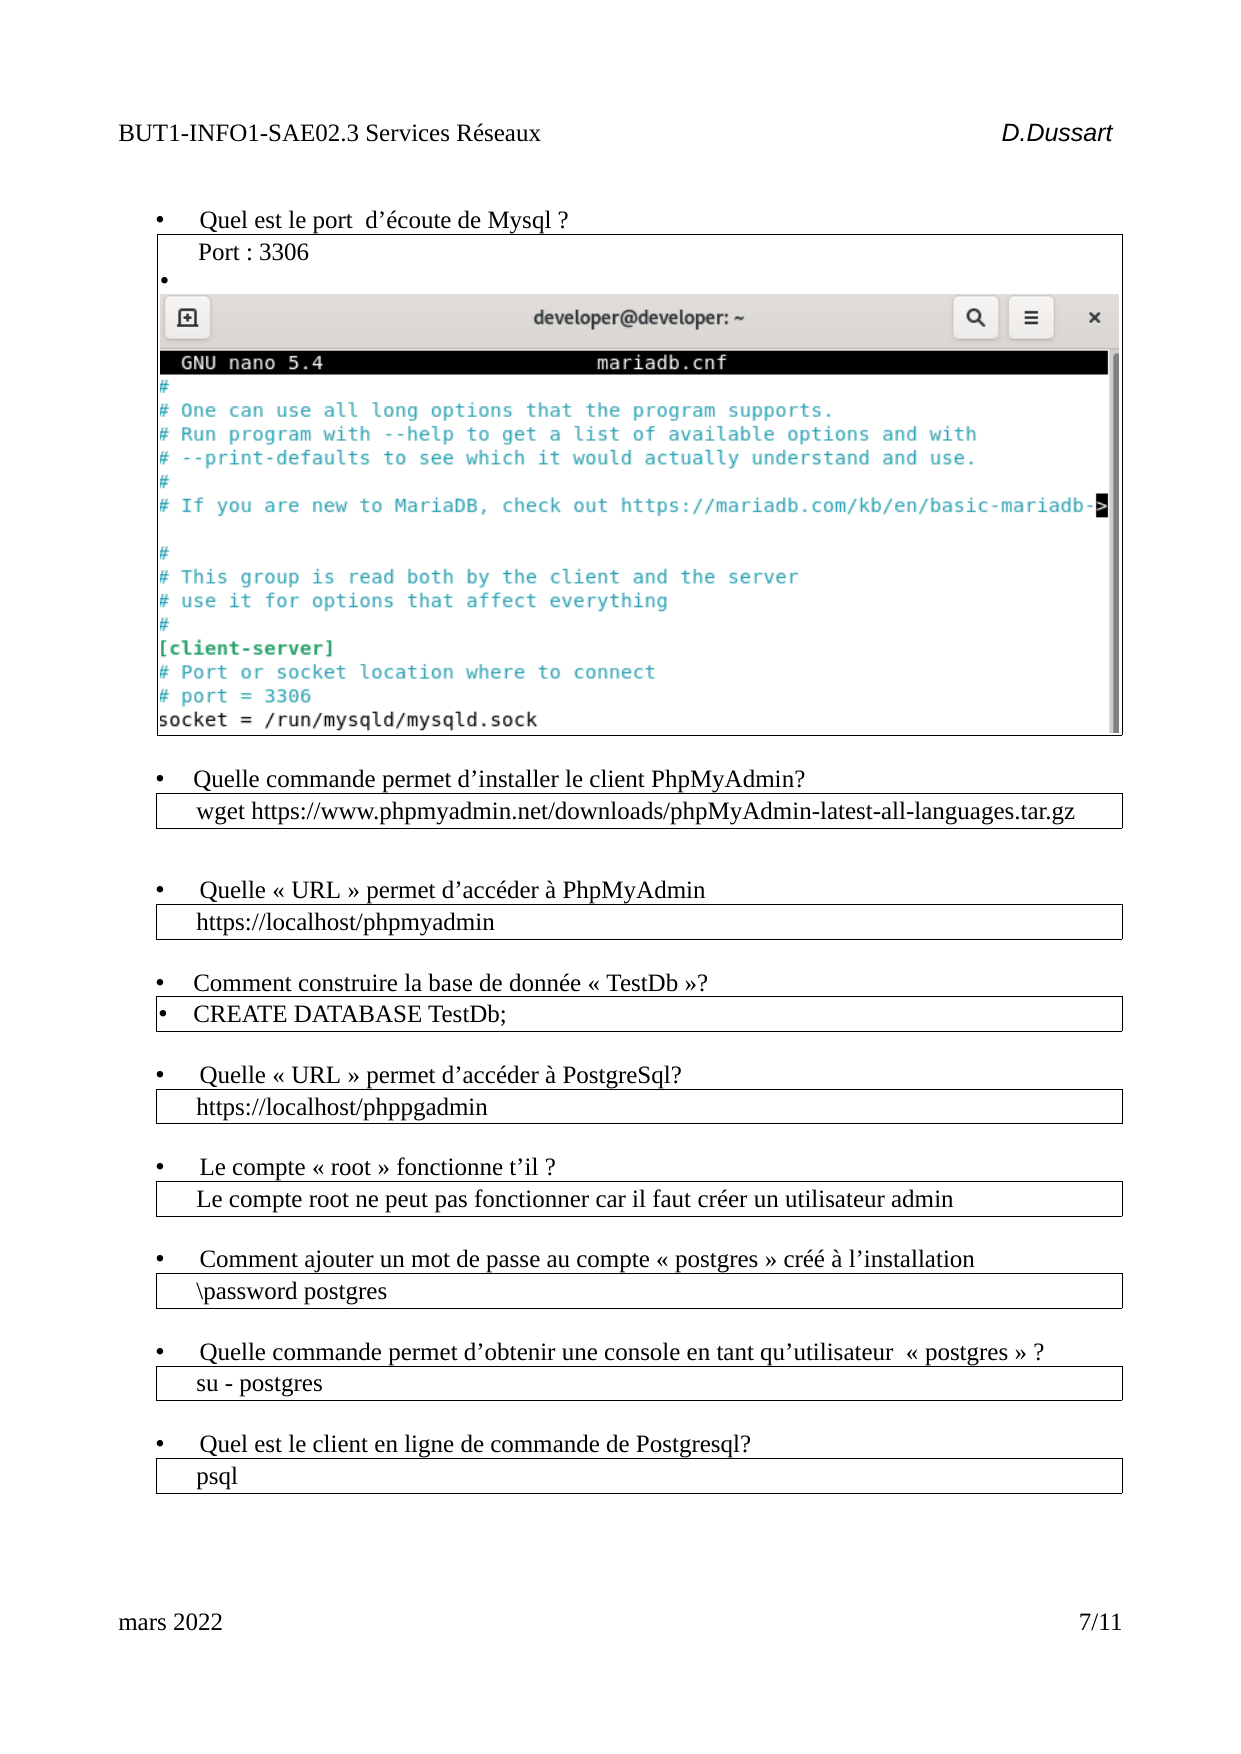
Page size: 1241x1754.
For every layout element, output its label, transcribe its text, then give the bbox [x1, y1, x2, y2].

list https://localhost/phppgadmin [157, 1090, 1122, 1123]
list Port : 3306 [158, 235, 1122, 266]
list wget https://www.phpmyadmin.net/downloads/phpMyAdmin-latest-all-languages.tar.gz [157, 794, 1122, 828]
picture [160, 294, 1119, 733]
list Quel est le client en ligne de commande de Postgresql? [156, 1429, 1122, 1458]
list Quelle commande permet d’obtenir une console en tant qu’utilisateur « postgres » ? [156, 1337, 1122, 1366]
list Comment ajouter un mot de passe au compte « postgres » créé à l’installation [156, 1244, 1122, 1273]
list \password postgres [157, 1274, 1122, 1308]
list psql [157, 1459, 1122, 1493]
list Quelle commande permet d’installer le client PhpMyAdmin? [156, 764, 1122, 793]
list Le compte root ne peut pas fonctionner car il faut créer un utilisateur admin [157, 1182, 1122, 1216]
list su - postgres [157, 1367, 1122, 1400]
list Quelle « URL » permet d’accéder à PostgreSql? [156, 1060, 1122, 1089]
list Quelle « URL » permet d’accéder à PhpMyAdmin [156, 875, 1122, 904]
list Le compte « root » fonctionne t’il ? [156, 1152, 1122, 1181]
list CREATE DATABASE TestDb; [157, 997, 1122, 1031]
list Comment construire la base de donnée « TestDb »? [156, 968, 1122, 996]
list https://localhost/phpmyadmin [157, 905, 1122, 939]
list Quel est le port d’écoute de Mysql ? [156, 205, 1122, 234]
